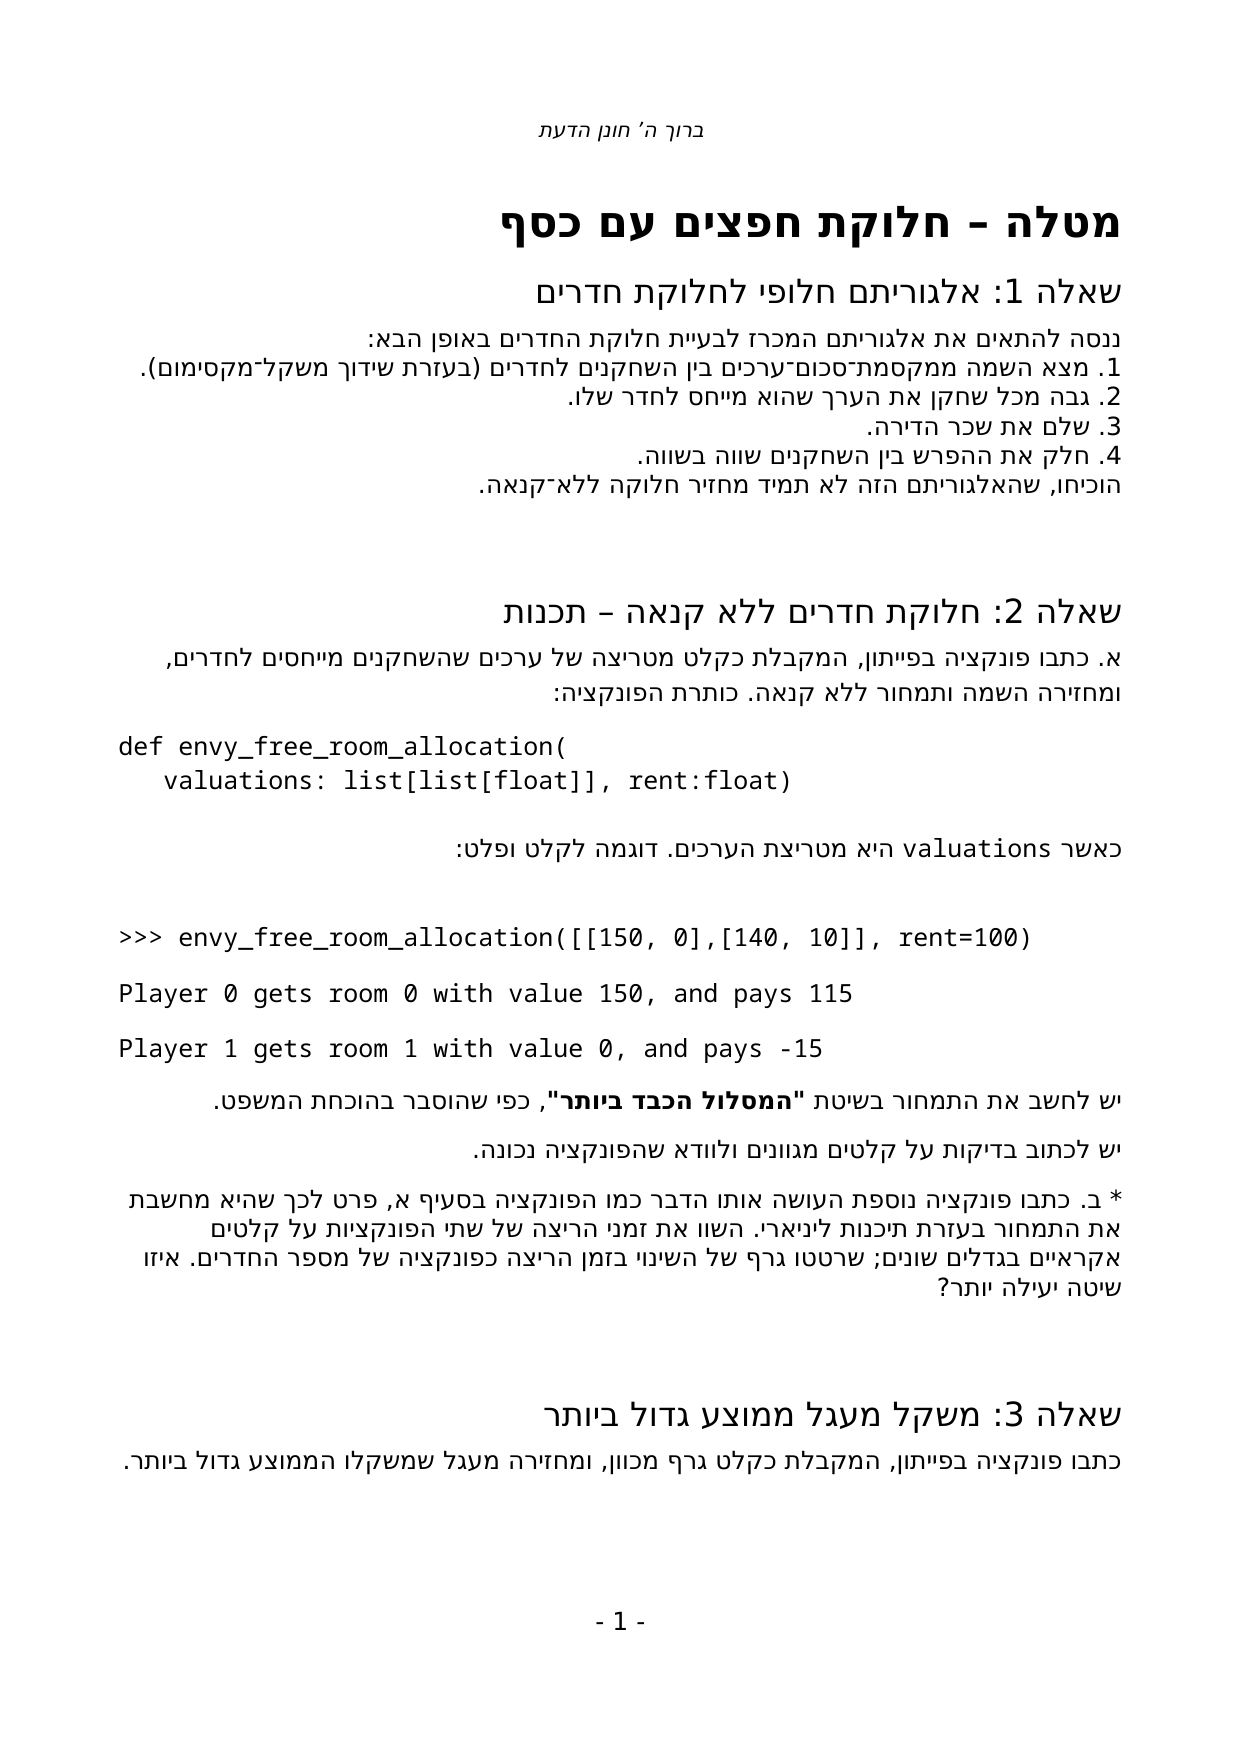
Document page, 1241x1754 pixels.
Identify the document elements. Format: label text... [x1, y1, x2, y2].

text >>> envy_free_room_allocation([[150, 0],[140, 10]], rent=100) [118, 920, 1122, 954]
text כתבו פונקציה בפייתון, המקבלת כקלט גרף מכוון, ומחזירה מעגל שמשקלו הממוצע גדול ביותר. [118, 1446, 1122, 1476]
text יש לכתוב בדיקות על קלטים מגוונים ולוודא שהפונקציה נכונה. [118, 1136, 1122, 1165]
text def envy_free_room_allocation( [118, 728, 1122, 762]
text 3. שלם את שכר הדירה. [118, 412, 1122, 441]
text הוכיחו, שהאלגוריתם הזה לא תמיד מחזיר חלוקה ללא־קנאה. [118, 470, 1122, 499]
text * ב. כתבו פונקציה נוספת העושה אותו הדבר כמו הפונקציה בסעיף א, פרט לכך שהיא מחשבת את התמחור בעזרת תיכנות ליניארי. השוו את זמני הריצה של שתי הפונקציות על קלטים אקראיים בגדלים שונים; שרטטו גרף של השינוי בזמן הריצה כפונקציה של מספר החדרים. איזו שיטה יעילה יותר? [118, 1185, 1122, 1302]
subtitle מטלה – חלוקת חפצים עם כסף [118, 197, 1122, 248]
text Player 0 gets room 0 with value 150, and pays 115 [118, 975, 1122, 1009]
text 1. מצא השמה ממקסמת־סכום־ערכים בין השחקנים לחדרים (בעזרת שידוך משקל־מקסימום). [118, 353, 1122, 382]
subtitle שאלה 3: משקל מעגל ממוצע גדול ביותר [118, 1395, 1122, 1434]
text ננסה להתאים את אלגוריתם המכרז לבעיית חלוקת החדרים באופן הבא: [118, 324, 1122, 353]
text כאשר valuations היא מטריצת הערכים. דוגמה לקלט ופלט: [118, 830, 1122, 864]
text Player 1 gets room 1 with value 0, and pays -15 [118, 1031, 1122, 1065]
text valuations: list[list[float]], rent:float) [118, 762, 1122, 796]
subtitle שאלה 1: אלגוריתם חלופי לחלוקת חדרים [118, 273, 1122, 312]
text 2. גבה מכל שחקן את הערך שהוא מייחס לחדר שלו. [118, 382, 1122, 412]
text יש לחשב את התמחור בשיטת "המסלול הכבד ביותר", כפי שהוסבר בהוכחת המשפט. [118, 1086, 1122, 1115]
subtitle שאלה 2: חלוקת חדרים ללא קנאה – תכנות [118, 592, 1122, 631]
text 4. חלק את ההפרש בין השחקנים שווה בשווה. [118, 441, 1122, 470]
text א. כתבו פונקציה בפייתון, המקבלת כקלט מטריצה של ערכים שהשחקנים מייחסים לחדרים, ומחזירה השמה ותמחור ללא קנאה. כותרת הפונקציה: [118, 644, 1122, 708]
